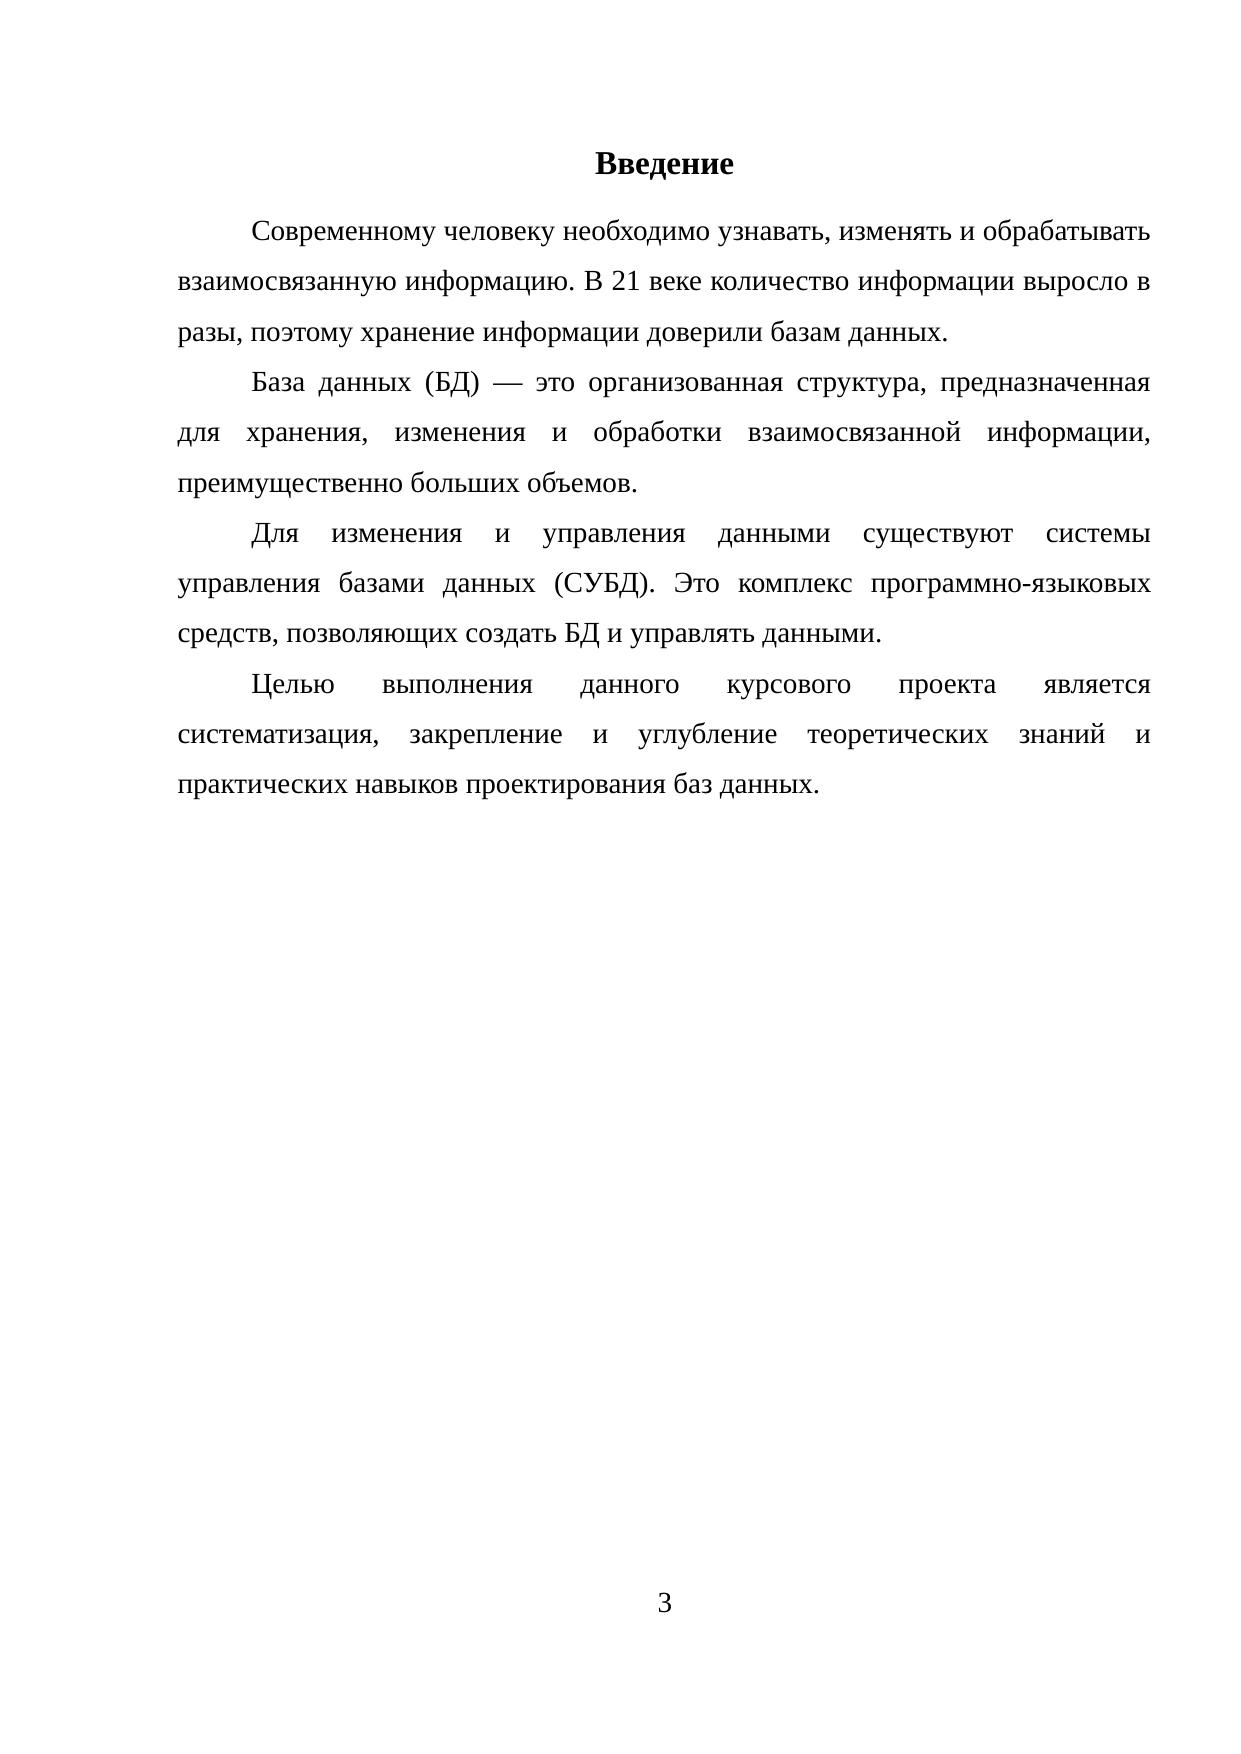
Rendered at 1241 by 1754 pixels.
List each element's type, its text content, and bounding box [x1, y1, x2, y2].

text Для изменения и управления данными существуют системы управления базами данных (СУБД). Это комплекс программно-языковых средств, позволяющих создать БД и управлять данными. [177, 515, 1152, 649]
text Современному человеку необходимо узнавать, изменять и обрабатывать взаимосвязанную информацию. В 21 веке количество информации выросло в разы, поэтому хранение информации доверили базам данных. [177, 213, 1152, 347]
text Целью выполнения данного курсового проекта является систематизация, закрепление и углубление теоретических знаний и практических навыков проектирования баз данных. [177, 666, 1152, 800]
subtitle Введение [177, 143, 1152, 181]
text База данных (БД) — это организованная структура, предназначенная для хранения, изменения и обработки взаимосвязанной информации, преимущественно больших объемов. [177, 364, 1152, 498]
